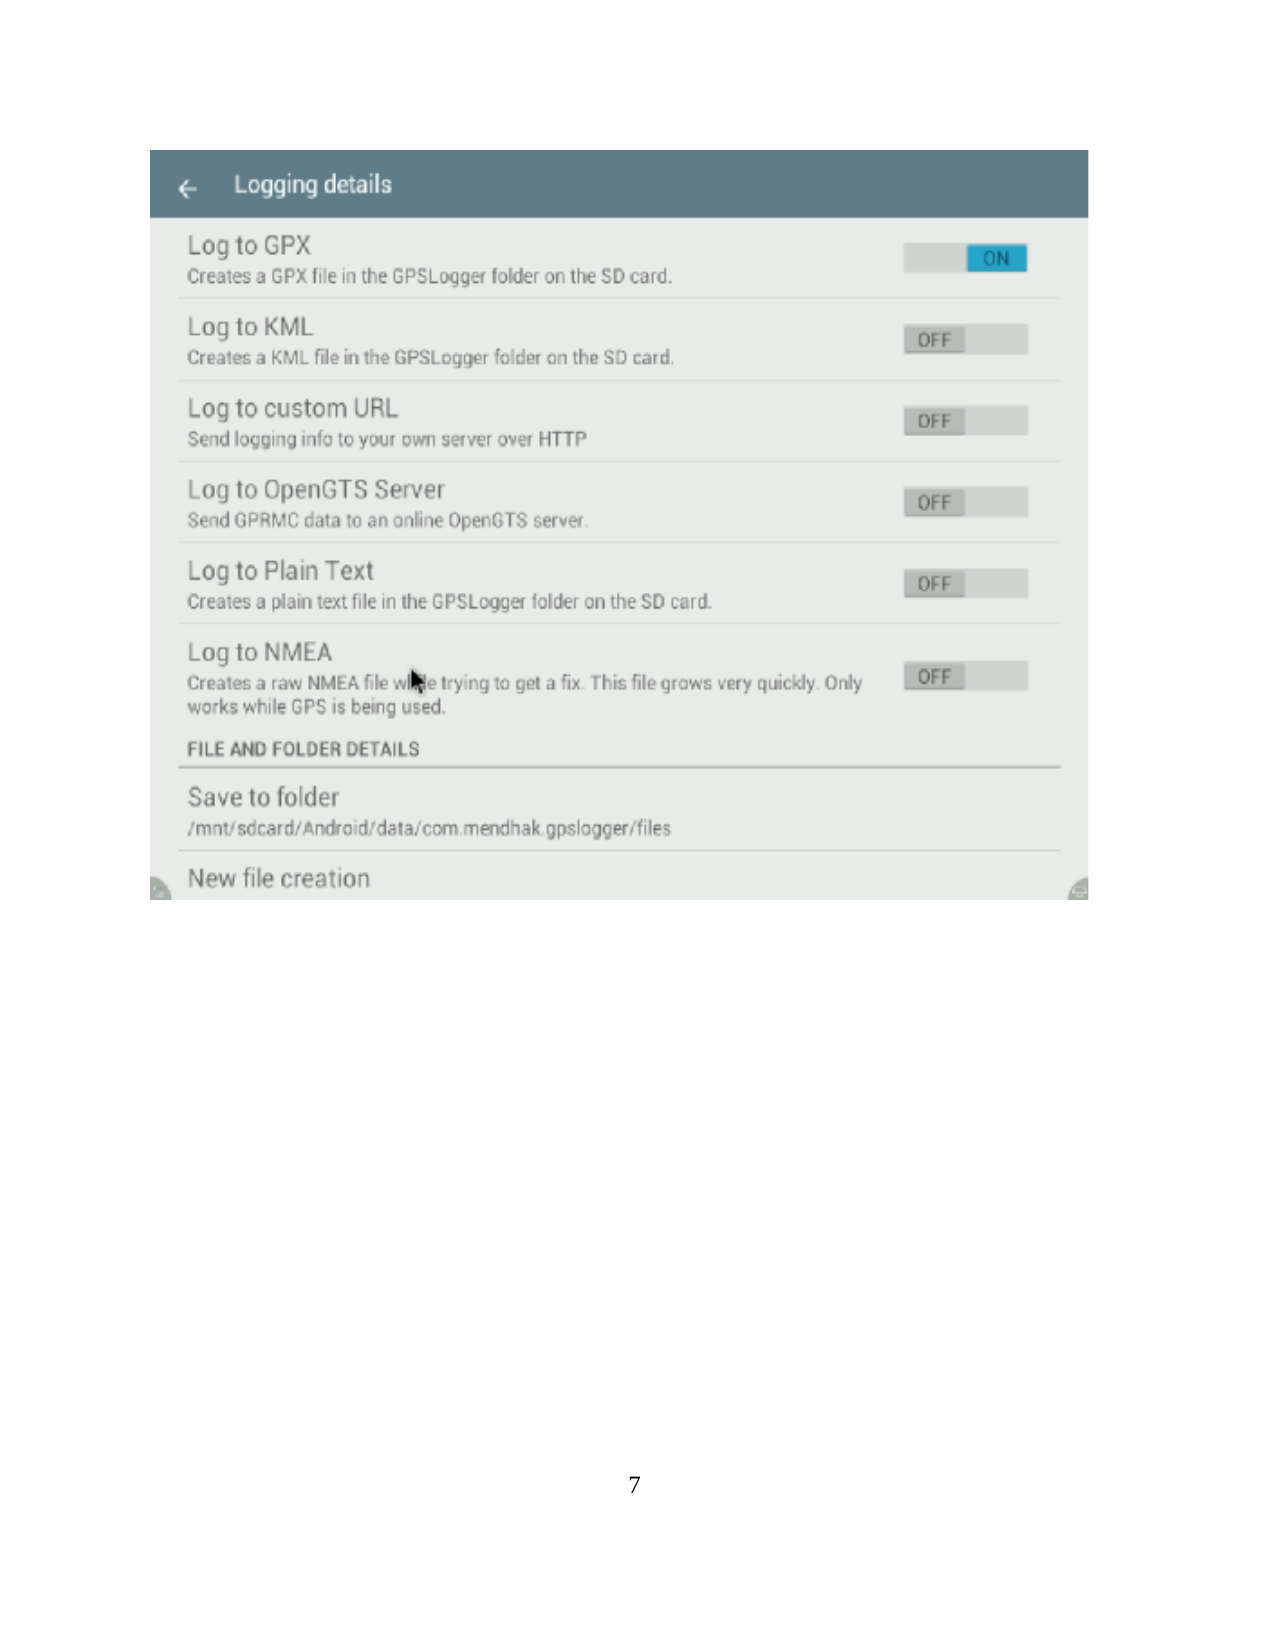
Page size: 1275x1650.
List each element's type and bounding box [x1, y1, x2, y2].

picture [150, 150, 1089, 900]
